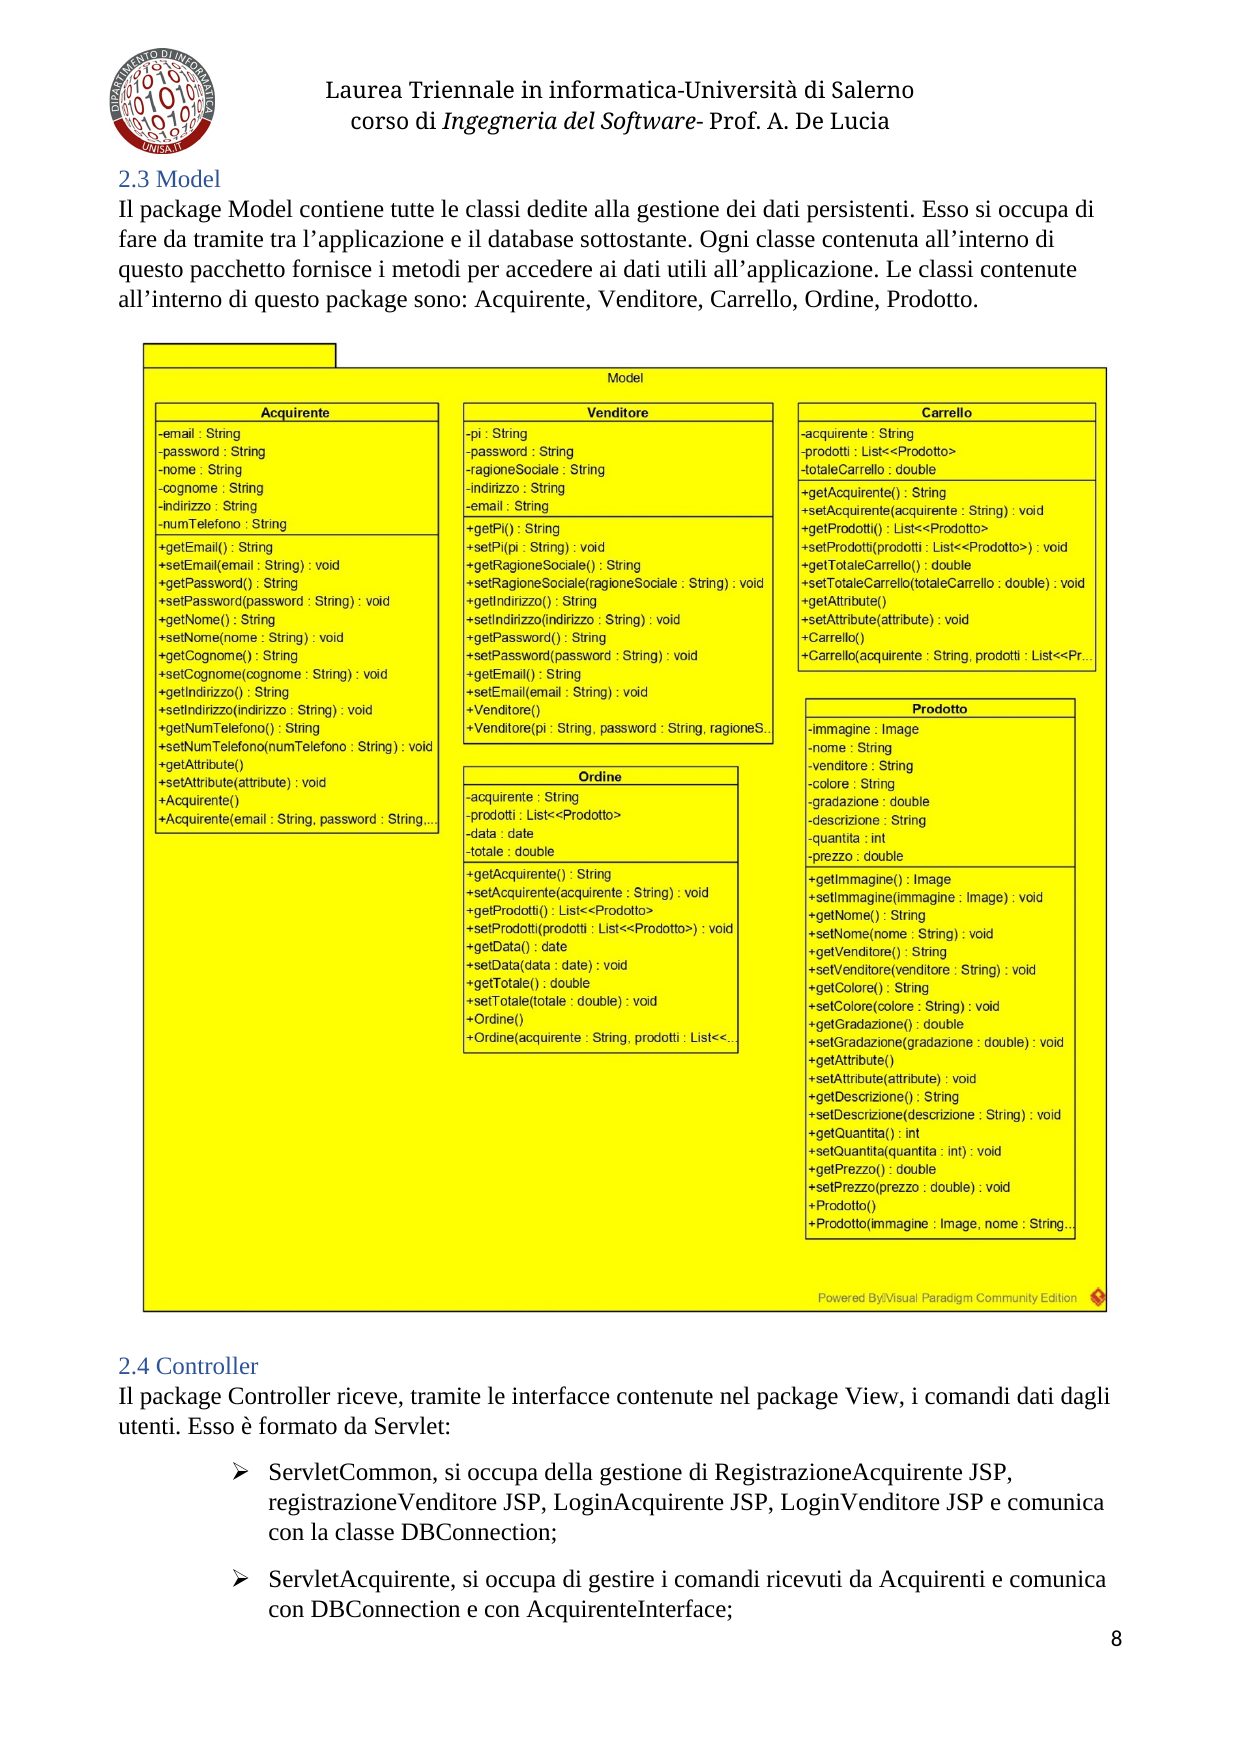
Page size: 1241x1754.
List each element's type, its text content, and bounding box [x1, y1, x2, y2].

list ServletAcquirente, si occupa di gestire i comandi ricevuti da Acquirenti e comunica con DBConnection e con AcquirenteInterface; [231, 1564, 1122, 1622]
text Il package Model contiene tutte le classi dedite alla gestione dei dati persistenti. Esso si occupa di fare da tramite tra l’applicazione e il database sottostante. Ogni classe contenuta all’interno di questo pacchetto fornisce i metodi per accedere ai dati utili all’applicazione. Le classi contenute all’interno di questo package sono: Acquirente, Venditore, Carrello, Ordine, Prodotto. [118, 194, 1122, 313]
text Il package Controller riceve, tramite le interfacce contenute nel package View, i comandi dati dagli utenti. Esso è formato da Servlet: [118, 1381, 1122, 1439]
subtitle 2.4 Controller [118, 1351, 1122, 1380]
subtitle 2.3 Model [118, 164, 1122, 193]
list ServletCommon, si occupa della gestione di RegistrazioneAcquirente JSP, registrazioneVenditore JSP, LoginAcquirente JSP, LoginVenditore JSP e comunica con la classe DBConnection; [231, 1457, 1122, 1546]
